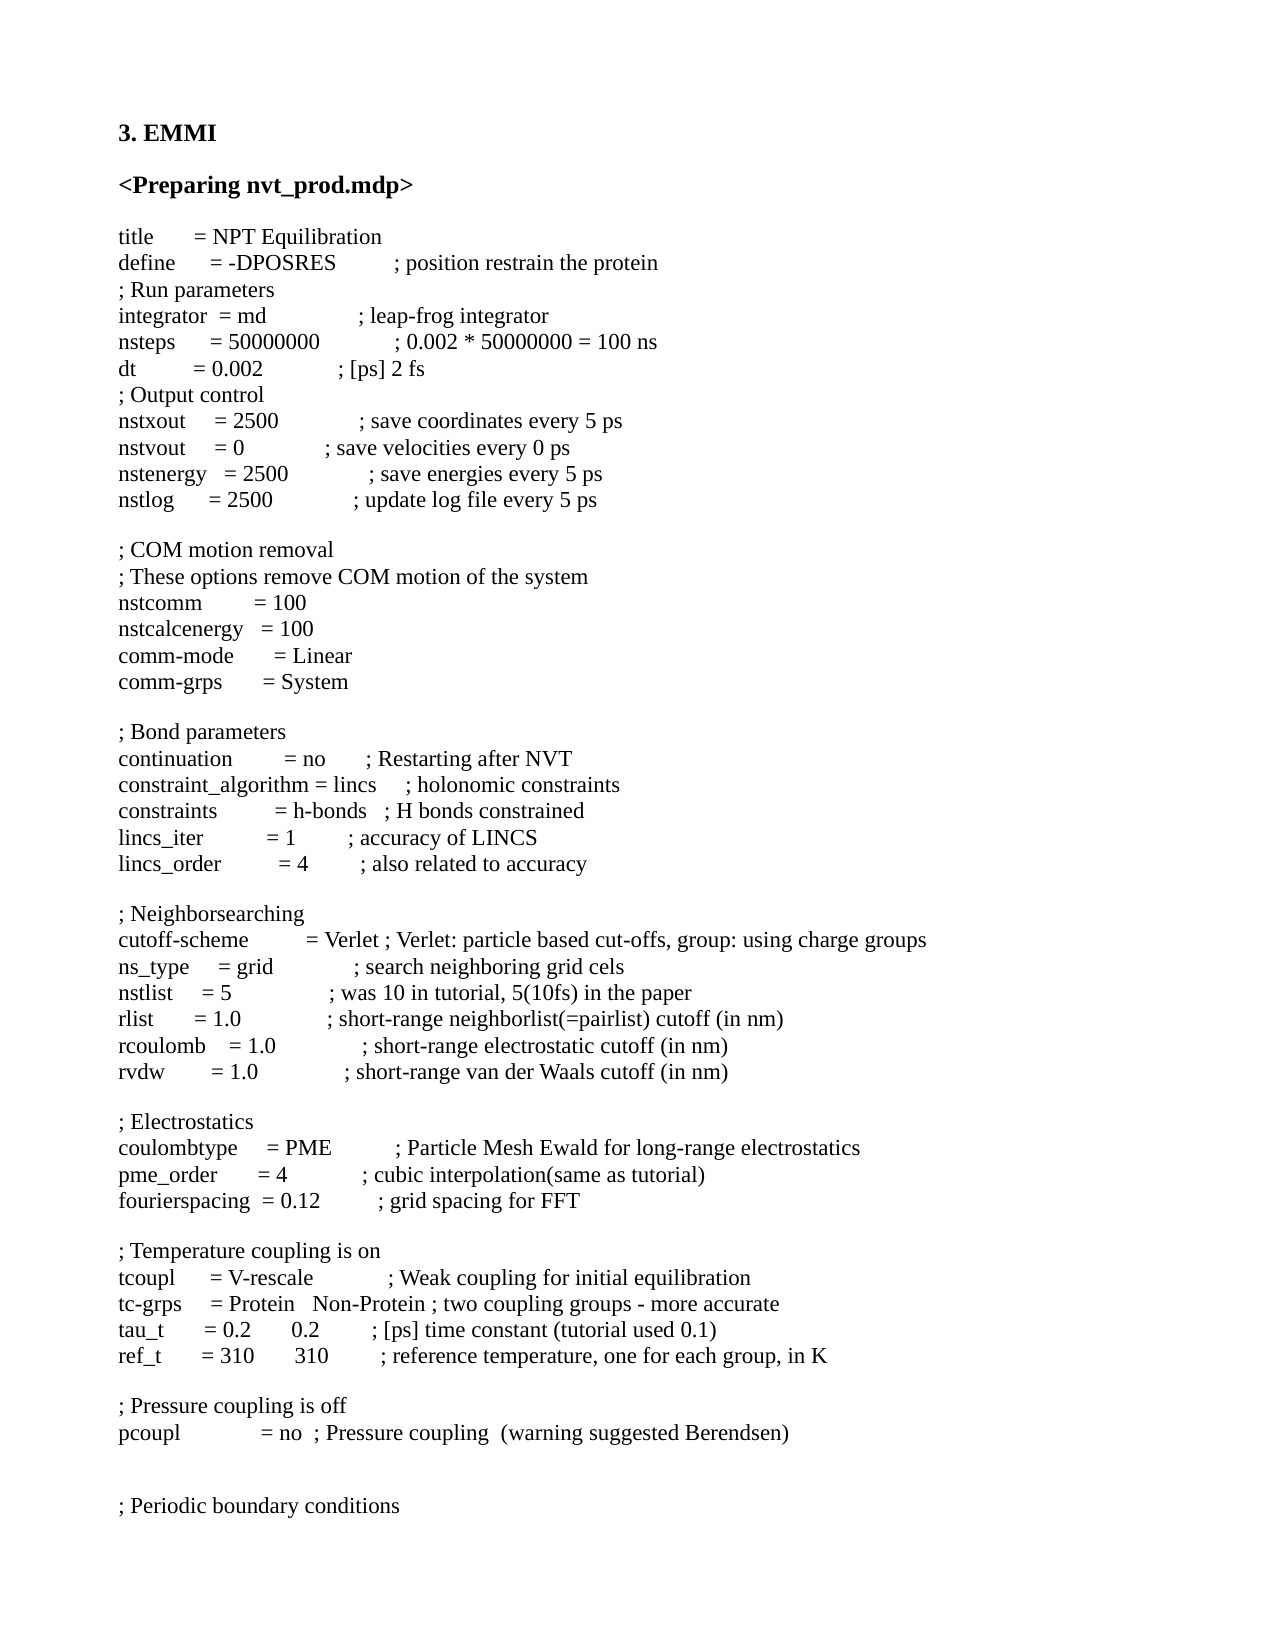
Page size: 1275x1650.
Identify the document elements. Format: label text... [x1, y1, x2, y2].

text ; Temperature coupling is on [118, 1237, 1157, 1263]
text constraints = h-bonds ; H bonds constrained [118, 797, 1157, 824]
text nsteps = 50000000 ; 0.002 * 50000000 = 100 ns [118, 328, 1157, 355]
text ; Pressure coupling is off [118, 1393, 1157, 1419]
text nstlist = 5 ; was 10 in tutorial, 5(10fs) in the paper [118, 979, 1157, 1005]
text comm-mode = Linear [118, 642, 1157, 668]
text nstenergy = 2500 ; save energies every 5 ps [118, 460, 1157, 486]
text lincs_order = 4 ; also related to accuracy [118, 850, 1157, 876]
text ; Periodic boundary conditions [118, 1493, 1157, 1519]
text nstxout = 2500 ; save coordinates every 5 ps [118, 407, 1157, 434]
text integrator = md ; leap-frog integrator [118, 302, 1157, 328]
text title = NPT Equilibration [118, 223, 1157, 249]
text ; Neighborsearching [118, 900, 1157, 926]
text ; Bond parameters [118, 718, 1157, 744]
text <Preparing nvt_prod.mdp> [118, 171, 1157, 199]
text lincs_iter = 1 ; accuracy of LINCS [118, 824, 1157, 850]
text fourierspacing = 0.12 ; grid spacing for FFT [118, 1187, 1157, 1213]
text nstcomm = 100 [118, 589, 1157, 616]
text ns_type = grid ; search neighboring grid cels [118, 953, 1157, 979]
text nstlog = 2500 ; update log file every 5 ps [118, 486, 1157, 513]
text ref_t = 310 310 ; reference temperature, one for each group, in K [118, 1343, 1157, 1369]
text continuation = no ; Restarting after NVT [118, 744, 1157, 771]
text coulombtype = PME ; Particle Mesh Ewald for long-range electrostatics [118, 1134, 1157, 1161]
text tc-grps = Protein Non-Protein ; two coupling groups - more accurate [118, 1290, 1157, 1316]
text constraint_algorithm = lincs ; holonomic constraints [118, 771, 1157, 797]
text rlist = 1.0 ; short-range neighborlist(=pairlist) cutoff (in nm) [118, 1005, 1157, 1032]
text ; Electrostatics [118, 1108, 1157, 1134]
text dt = 0.002 ; [ps] 2 fs [118, 355, 1157, 381]
text pcoupl = no ; Pressure coupling (warning suggested Berendsen) [118, 1419, 1157, 1445]
text cutoff-scheme = Verlet ; Verlet: particle based cut-offs, group: using charge groups [118, 926, 1157, 953]
text rcoulomb = 1.0 ; short-range electrostatic cutoff (in nm) [118, 1032, 1157, 1058]
text 3. EMMI [118, 118, 1157, 147]
text rvdw = 1.0 ; short-range van der Waals cutoff (in nm) [118, 1058, 1157, 1084]
text ; COM motion removal [118, 536, 1157, 563]
text ; Run parameters [118, 276, 1157, 302]
text tcoupl = V-rescale ; Weak coupling for initial equilibration [118, 1263, 1157, 1290]
text nstvout = 0 ; save velocities every 0 ps [118, 434, 1157, 460]
text tau_t = 0.2 0.2 ; [ps] time constant (tutorial used 0.1) [118, 1316, 1157, 1343]
text nstcalcenergy = 100 [118, 616, 1157, 642]
text define = -DPOSRES ; position restrain the protein [118, 249, 1157, 276]
text ; These options remove COM motion of the system [118, 563, 1157, 589]
text pme_order = 4 ; cubic interpolation(same as tutorial) [118, 1161, 1157, 1187]
text ; Output control [118, 381, 1157, 407]
text comm-grps = System [118, 668, 1157, 694]
